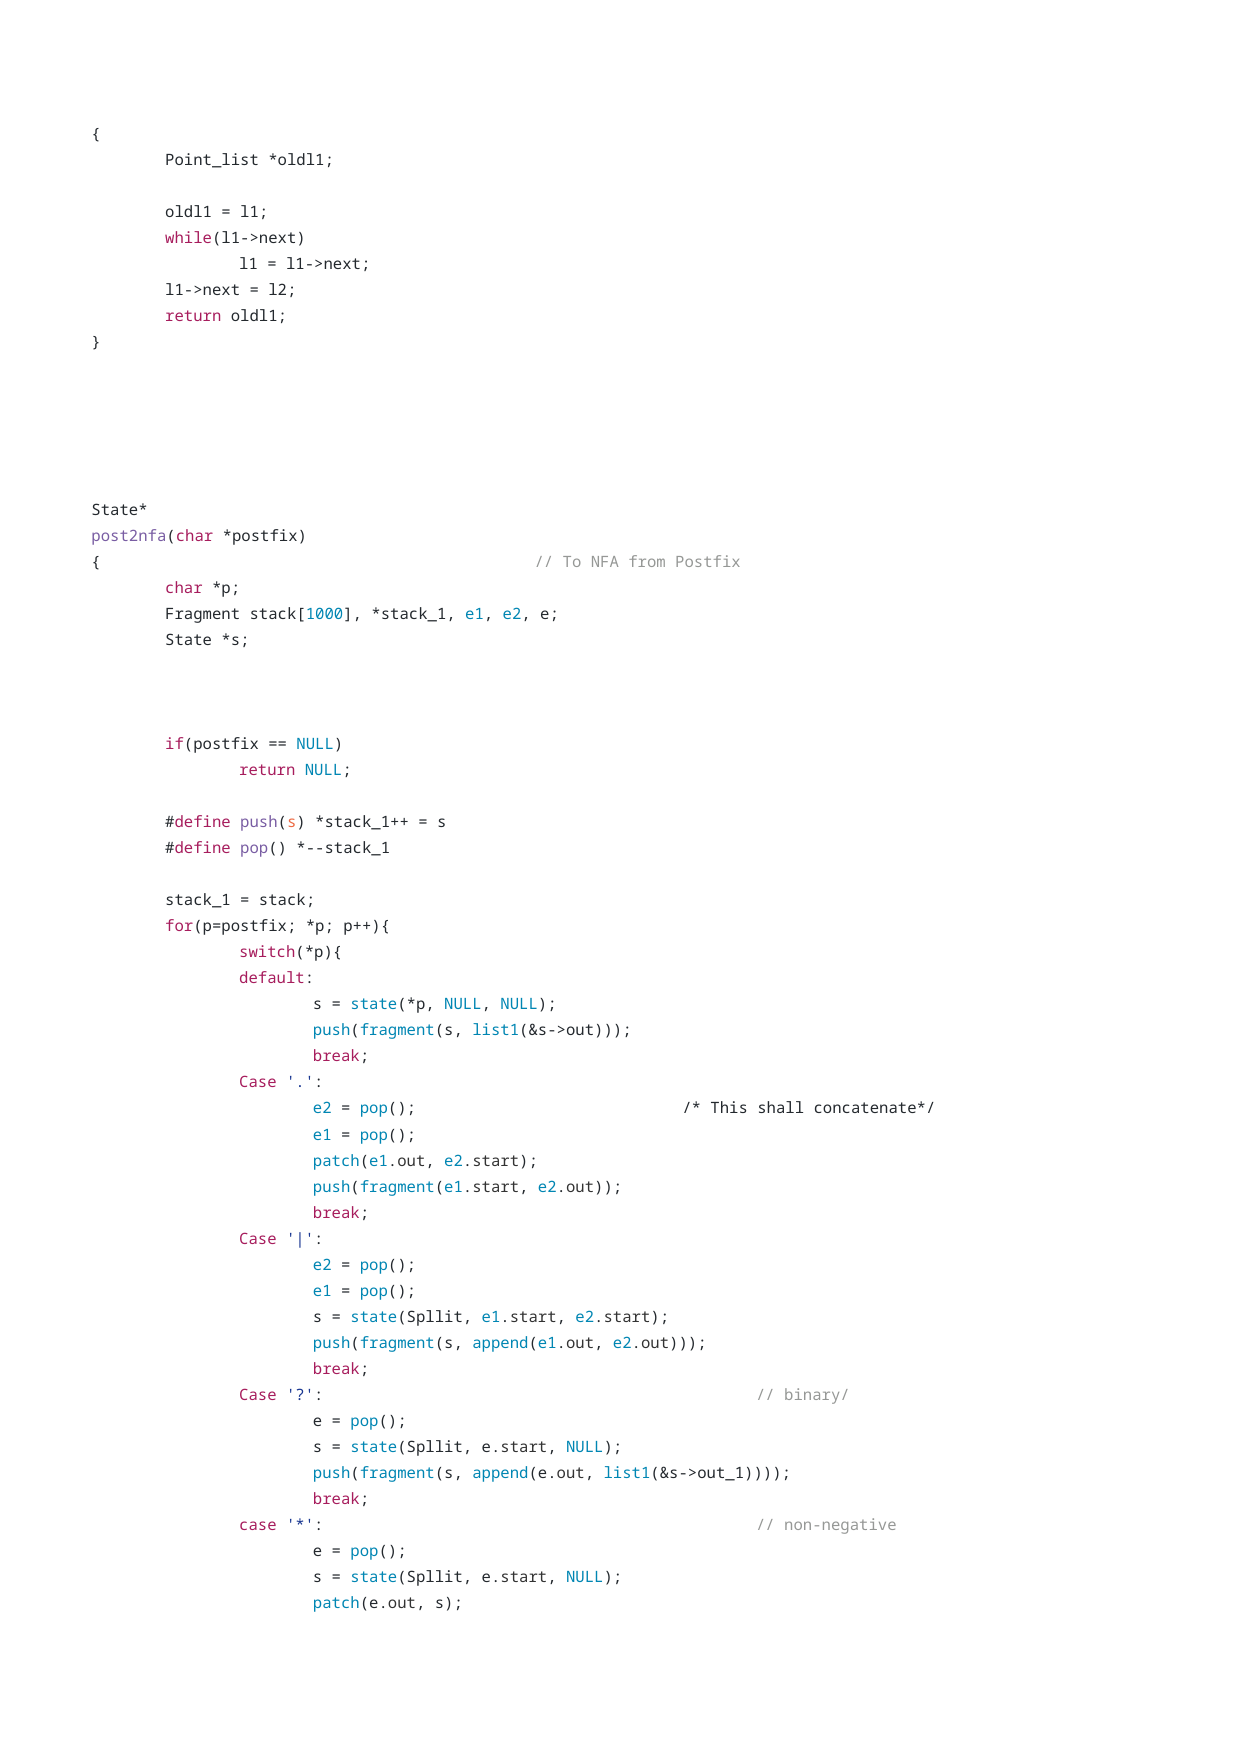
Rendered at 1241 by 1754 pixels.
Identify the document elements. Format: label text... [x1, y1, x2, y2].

table_cell Case '|': [78, 1223, 1066, 1249]
table_cell [61, 465, 78, 493]
table_cell s = state(*p, NULL, NULL); [78, 988, 1066, 1014]
table_cell [61, 1587, 78, 1613]
table_cell [61, 1483, 78, 1509]
table_cell [78, 436, 1066, 465]
table_cell [61, 962, 78, 988]
table_cell [61, 1014, 78, 1040]
table_cell [61, 1431, 78, 1457]
table_cell [61, 1040, 78, 1066]
table_cell { // To NFA from Postfix [78, 546, 1066, 572]
table_cell [78, 702, 1066, 728]
table_cell [61, 118, 78, 144]
table_cell [61, 353, 78, 378]
table_cell [61, 248, 78, 274]
table_cell char *p; [78, 572, 1066, 598]
table_cell [61, 1171, 78, 1197]
table_cell [78, 676, 1066, 702]
table_cell l1->next = l2; [78, 274, 1066, 300]
table_cell [61, 1249, 78, 1275]
table_cell { [78, 118, 1066, 144]
table_cell [61, 274, 78, 300]
table_cell [61, 858, 78, 884]
table_cell [61, 884, 78, 910]
table_cell Case '?': // binary/ [78, 1379, 1066, 1405]
table_cell State* [78, 494, 1066, 519]
table_cell Point_list *oldl1; [78, 144, 1066, 170]
table_cell [61, 754, 78, 780]
table_cell [61, 494, 78, 519]
table_cell [78, 353, 1066, 378]
table_cell [61, 1327, 78, 1353]
table_cell [78, 780, 1066, 806]
table_cell [78, 650, 1066, 676]
table_cell [61, 1457, 78, 1483]
table_cell if(postfix == NULL) [78, 728, 1066, 754]
table_cell return oldl1; [78, 300, 1066, 326]
table_cell Fragment stack[1000], *stack_1, e1, e2, e; [78, 598, 1066, 624]
table_cell s = state(Spllit, e.start, NULL); [78, 1561, 1066, 1587]
table_cell [61, 520, 78, 546]
table_cell default: [78, 962, 1066, 988]
table_cell e2 = pop(); /* This shall concatenate*/ [78, 1093, 1066, 1118]
table_cell push(fragment(e1.start, e2.out)); [78, 1171, 1066, 1197]
table_cell break; [78, 1197, 1066, 1223]
table_cell [61, 910, 78, 936]
table_cell s = state(Spllit, e.start, NULL); [78, 1431, 1066, 1457]
table_cell [61, 1145, 78, 1171]
table_cell while(l1->next) [78, 222, 1066, 248]
table_cell [61, 572, 78, 598]
table_cell s = state(Spllit, e1.start, e2.start); [78, 1301, 1066, 1327]
table_cell [78, 379, 1066, 407]
table_cell [61, 650, 78, 676]
table_cell [61, 676, 78, 702]
table_cell #define push(s) *stack_1++ = s [78, 806, 1066, 832]
table_cell [61, 407, 78, 436]
table_cell e1 = pop(); [78, 1119, 1066, 1144]
table_cell [61, 988, 78, 1014]
table_cell State *s; [78, 624, 1066, 650]
table_cell [61, 624, 78, 650]
table_cell break; [78, 1483, 1066, 1509]
table_cell [61, 1379, 78, 1405]
table_cell [78, 407, 1066, 436]
table_cell [61, 780, 78, 806]
table_cell return NULL; [78, 754, 1066, 780]
table_cell #define pop() *--stack_1 [78, 832, 1066, 858]
table_cell e = pop(); [78, 1535, 1066, 1561]
table_cell [61, 546, 78, 572]
table_cell [61, 326, 78, 352]
table_cell e = pop(); [78, 1405, 1066, 1431]
table_cell [61, 702, 78, 728]
table_cell [61, 806, 78, 832]
table_cell e2 = pop(); [78, 1249, 1066, 1275]
table_cell [61, 144, 78, 170]
table_cell } [78, 326, 1066, 352]
table_cell l1 = l1->next; [78, 248, 1066, 274]
table_cell patch(e1.out, e2.start); [78, 1145, 1066, 1171]
table_cell post2nfa(char *postfix) [78, 520, 1066, 546]
table_cell push(fragment(s, list1(&s->out))); [78, 1014, 1066, 1040]
table_cell [78, 465, 1066, 493]
table_cell [61, 300, 78, 326]
table_cell [78, 170, 1066, 196]
table_cell [61, 728, 78, 754]
table_cell case '*': // non-negative [78, 1509, 1066, 1535]
table_cell [61, 1301, 78, 1327]
table_cell [61, 1197, 78, 1223]
table_cell push(fragment(s, append(e.out, list1(&s->out_1)))); [78, 1457, 1066, 1483]
table_cell [61, 1509, 78, 1535]
table_cell [61, 222, 78, 248]
table_cell [61, 1561, 78, 1587]
table_cell [61, 1275, 78, 1301]
table_cell oldl1 = l1; [78, 196, 1066, 222]
table_cell break; [78, 1353, 1066, 1379]
table_cell [61, 170, 78, 196]
table_cell switch(*p){ [78, 936, 1066, 962]
table_cell stack_1 = stack; [78, 884, 1066, 910]
table_cell e1 = pop(); [78, 1275, 1066, 1301]
table_cell [61, 1405, 78, 1431]
table_cell [61, 936, 78, 962]
table_cell [61, 1119, 78, 1144]
table_cell [61, 1223, 78, 1249]
table_cell push(fragment(s, append(e1.out, e2.out))); [78, 1327, 1066, 1353]
table_cell [61, 436, 78, 465]
table_cell patch(e.out, s); [78, 1587, 1066, 1613]
table_cell [61, 1093, 78, 1118]
table_cell [61, 598, 78, 624]
table_cell for(p=postfix; *p; p++){ [78, 910, 1066, 936]
table_cell [61, 1353, 78, 1379]
table_cell [61, 1066, 78, 1092]
table_cell [61, 379, 78, 407]
table_cell Case '.': [78, 1066, 1066, 1092]
table_cell break; [78, 1040, 1066, 1066]
table_cell [61, 832, 78, 858]
table_cell [61, 196, 78, 222]
table_cell [61, 1535, 78, 1561]
table_cell [78, 858, 1066, 884]
